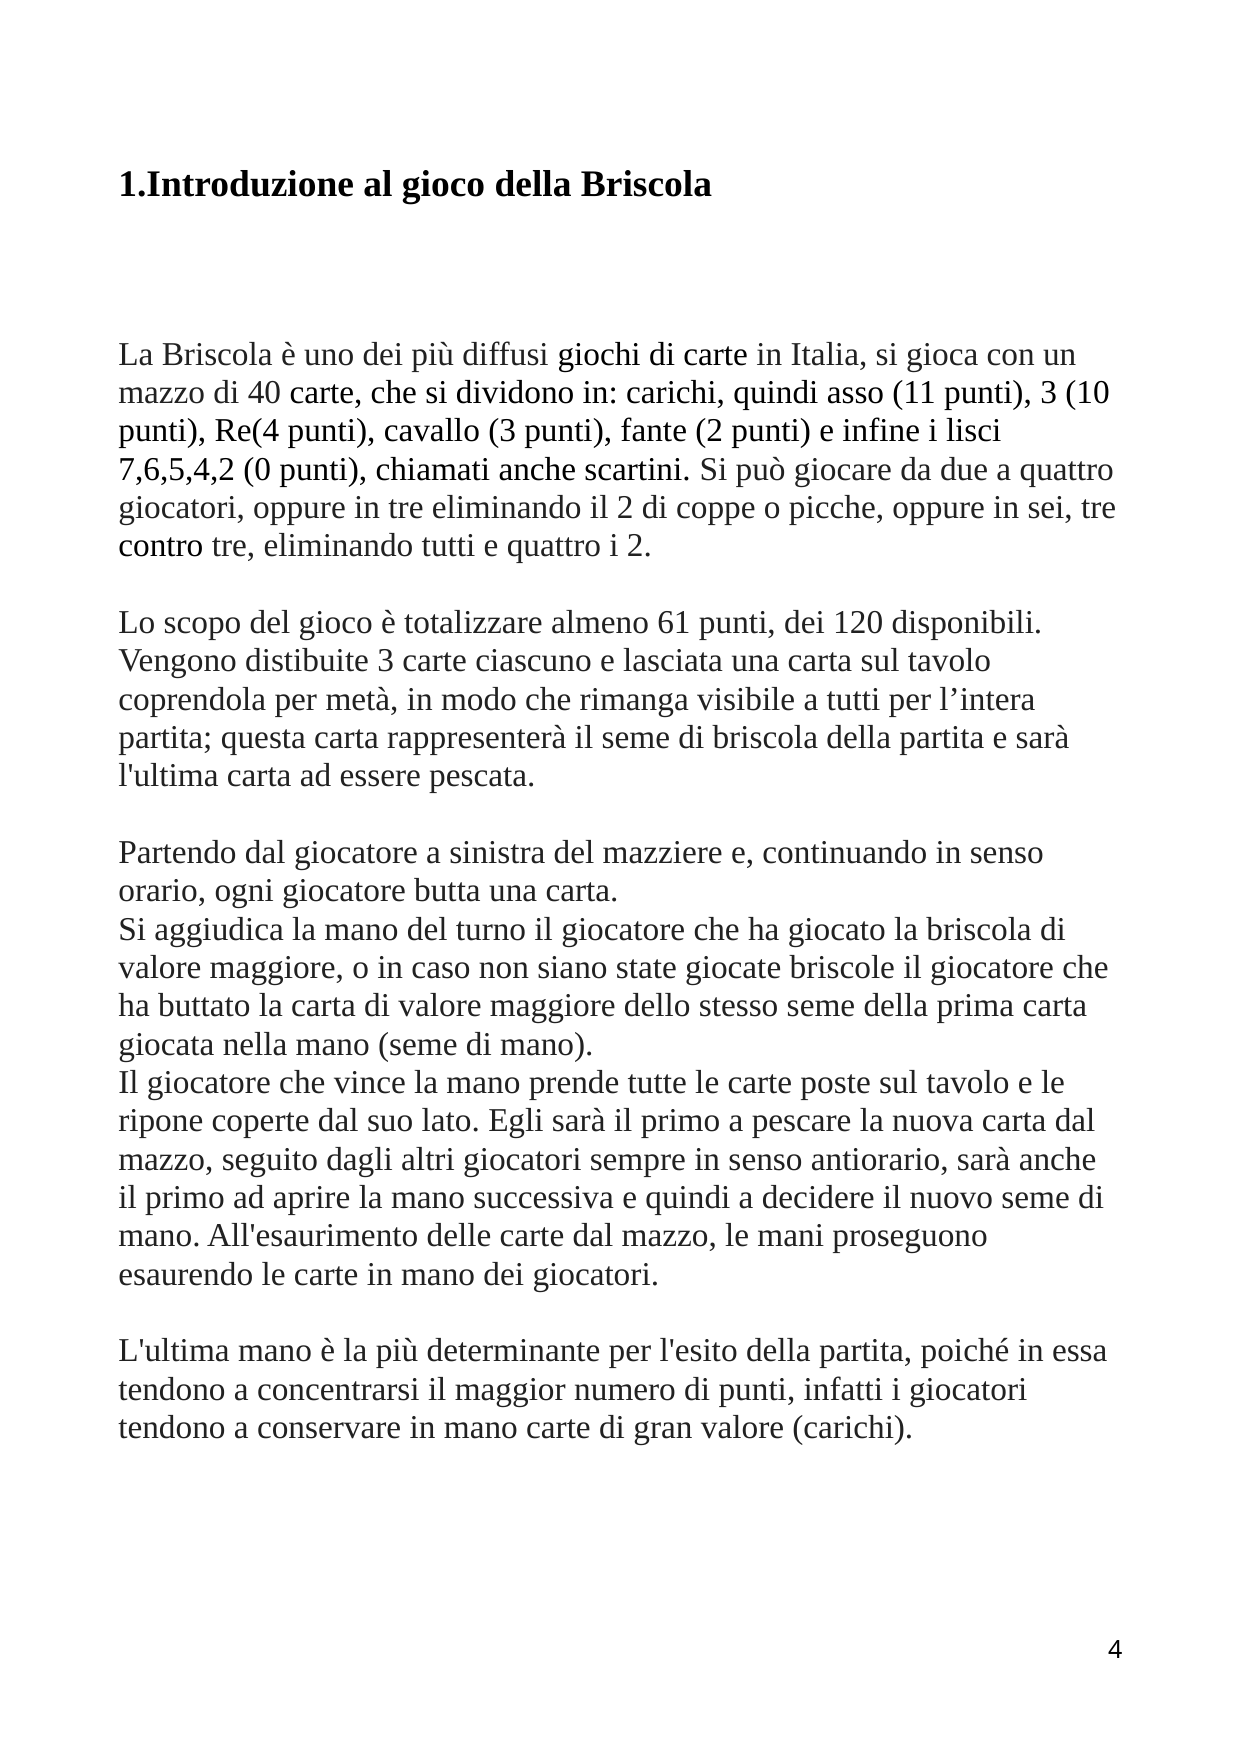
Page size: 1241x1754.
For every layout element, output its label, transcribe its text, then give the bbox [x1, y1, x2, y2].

text L'ultima mano è la più determinante per l'esito della partita, poiché in essa tendono a concentrarsi il maggior numero di punti, infatti i giocatori tendono a conservare in mano carte di gran valore (carichi). [118, 1330, 1122, 1445]
text Vengono distibuite 3 carte ciascuno e lasciata una carta sul tavolo coprendola per metà, in modo che rimanga visibile a tutti per l’intera partita; questa carta rappresenterà il seme di briscola della partita e sarà l'ultima carta ad essere pescata. [118, 640, 1122, 794]
text Lo scopo del gioco è totalizzare almeno 61 punti, dei 120 disponibili. [118, 602, 1122, 640]
text Il giocatore che vince la mano prende tutte le carte poste sul tavolo e le ripone coperte dal suo lato. Egli sarà il primo a pescare la nuova carta dal mazzo, seguito dagli altri giocatori sempre in senso antiorario, sarà anche il primo ad aprire la mano successiva e quindi a decidere il nuovo seme di mano. All'esaurimento delle carte dal mazzo, le mani proseguono esaurendo le carte in mano dei giocatori. [118, 1062, 1122, 1292]
text La Briscola è uno dei più diffusi giochi di carte in Italia, si gioca con un mazzo di 40 carte, che si dividono in: carichi, quindi asso (11 punti), 3 (10 punti), Re(4 punti), cavallo (3 punti), fante (2 punti) e infine i lisci 7,6,5,4,2 (0 punti), chiamati anche scartini. Si può giocare da due a quattro giocatori, oppure in tre eliminando il 2 di coppe o picche, oppure in sei, tre contro tre, eliminando tutti e quattro i 2. [118, 334, 1122, 564]
text Si aggiudica la mano del turno il giocatore che ha giocato la briscola di valore maggiore, o in caso non siano state giocate briscole il giocatore che ha buttato la carta di valore maggiore dello stesso seme della prima carta giocata nella mano (seme di mano). [118, 909, 1122, 1062]
text 1.Introduzione al gioco della Briscola [118, 161, 1122, 204]
text Partendo dal giocatore a sinistra del mazziere e, continuando in senso orario, ogni giocatore butta una carta. [118, 832, 1122, 909]
